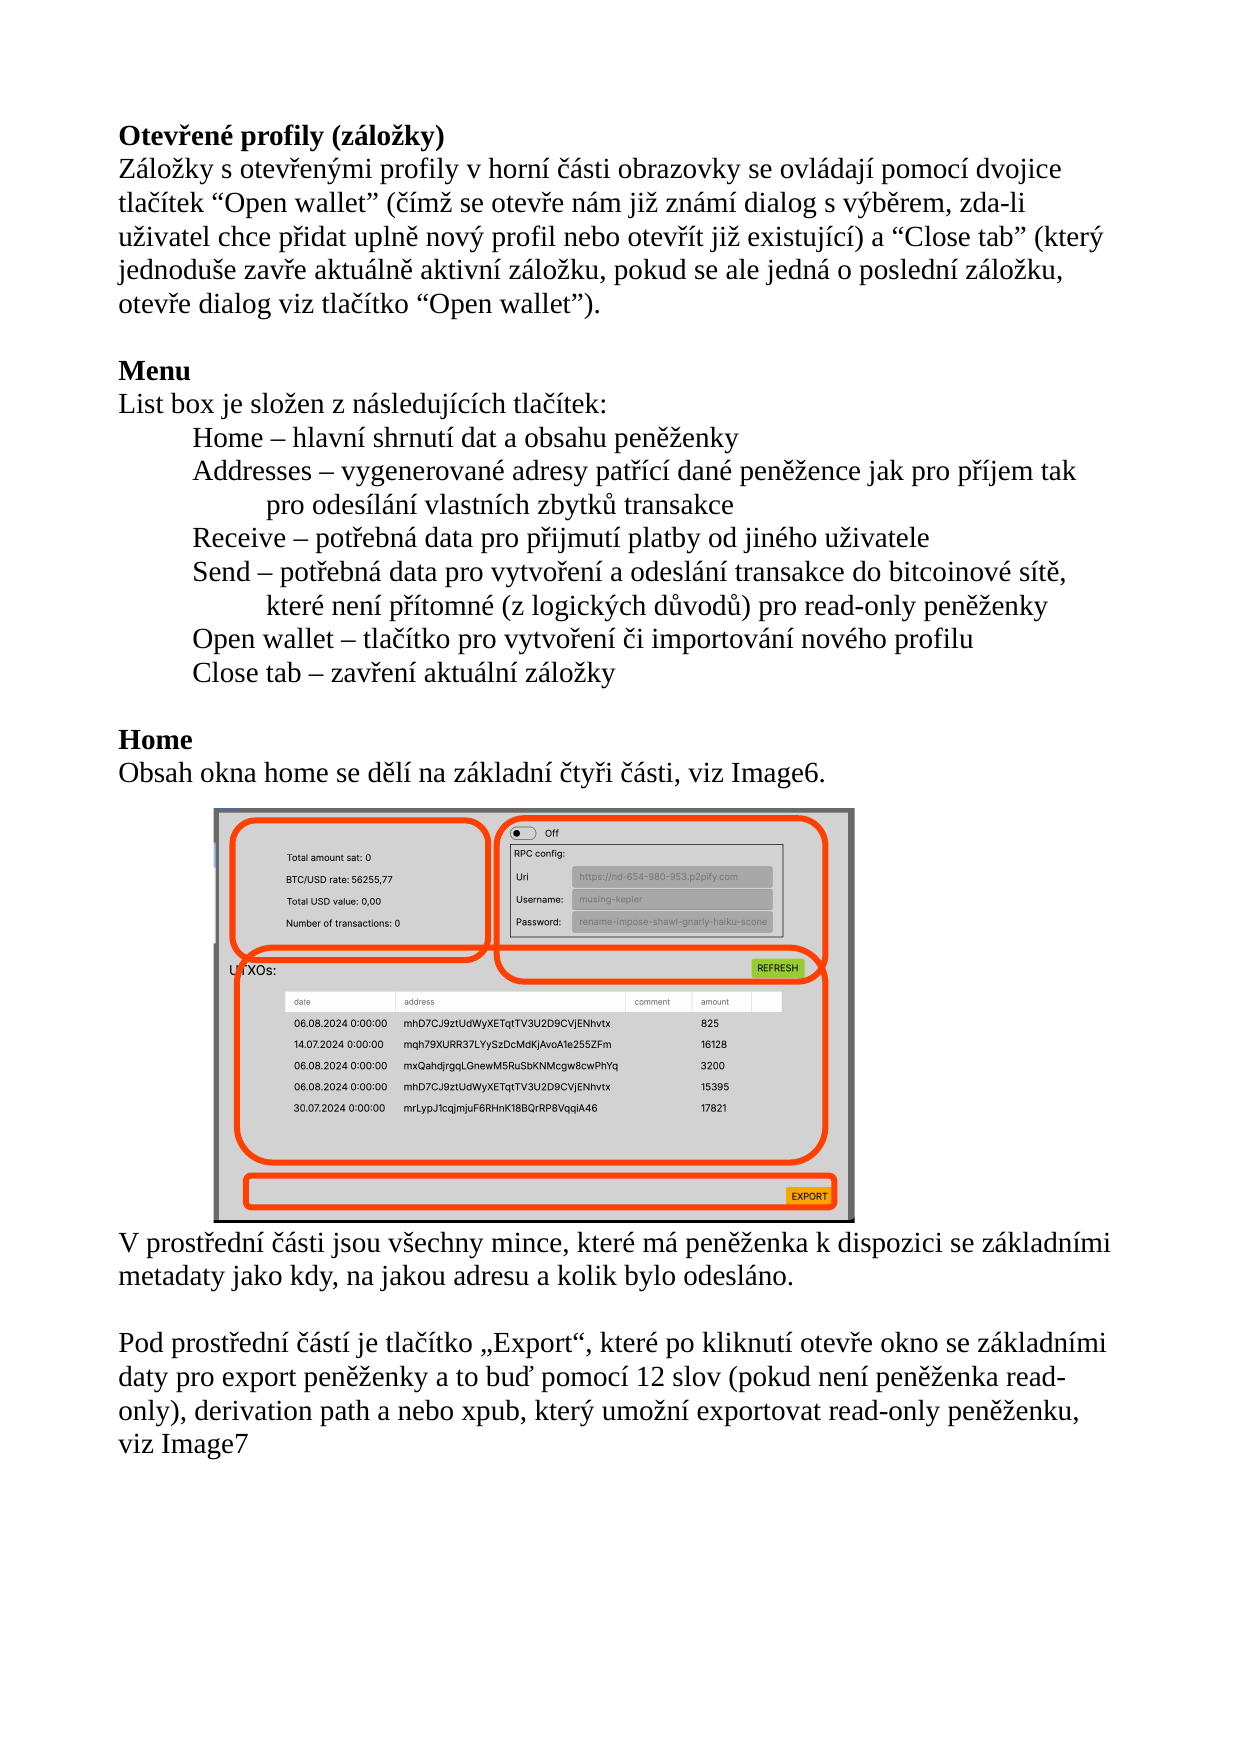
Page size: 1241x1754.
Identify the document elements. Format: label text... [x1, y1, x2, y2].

text Home [118, 722, 1122, 755]
text Otevřené profily (záložky) [118, 118, 1122, 152]
text Záložky s otevřenými profily v horní části obrazovky se ovládají pomocí dvojice tlačítek “Open wallet” (čímž se otevře nám již známí dialog s výběrem, zda-li uživatel chce přidat uplně nový profil nebo otevřít již existující) a “Close tab” (který jednoduše zavře aktuálně aktivní záložku, pokud se ale jedná o poslední záložku, otevře dialog viz tlačítko “Open wallet”). [118, 152, 1122, 319]
text Home – hlavní shrnutí dat a obsahu peněženky [118, 420, 1122, 453]
text Close tab – zavření aktuální záložky [118, 655, 1122, 688]
text Addresses – vygenerované adresy patřící dané peněžence jak pro příjem tak pro odesílání vlastních zbytků transakce [118, 453, 1122, 521]
text Menu [118, 353, 1122, 386]
text V prostřední části jsou všechny mince, které má peněženka k dispozici se základními metadaty jako kdy, na jakou adresu a kolik bylo odesláno. [118, 1225, 1122, 1292]
picture [213, 808, 855, 1223]
text Pod prostřední částí je tlačítko „Export“, které po kliknutí otevře okno se základními daty pro export peněženky a to buď pomocí 12 slov (pokud není peněženka read-only), derivation path a nebo xpub, který umožní exportovat read-only peněženku, viz Image7 [118, 1326, 1122, 1460]
text Send – potřebná data pro vytvoření a odeslání transakce do bitcoinové sítě, které není přítomné (z logických důvodů) pro read-only peněženky [118, 554, 1122, 621]
text Receive – potřebná data pro přijmutí platby od jiného uživatele [118, 521, 1122, 554]
text Obsah okna home se dělí na základní čtyři části, viz Image6. [118, 755, 1122, 789]
text Open wallet – tlačítko pro vytvoření či importování nového profilu [118, 621, 1122, 655]
text List box je složen z následujících tlačítek: [118, 386, 1122, 420]
